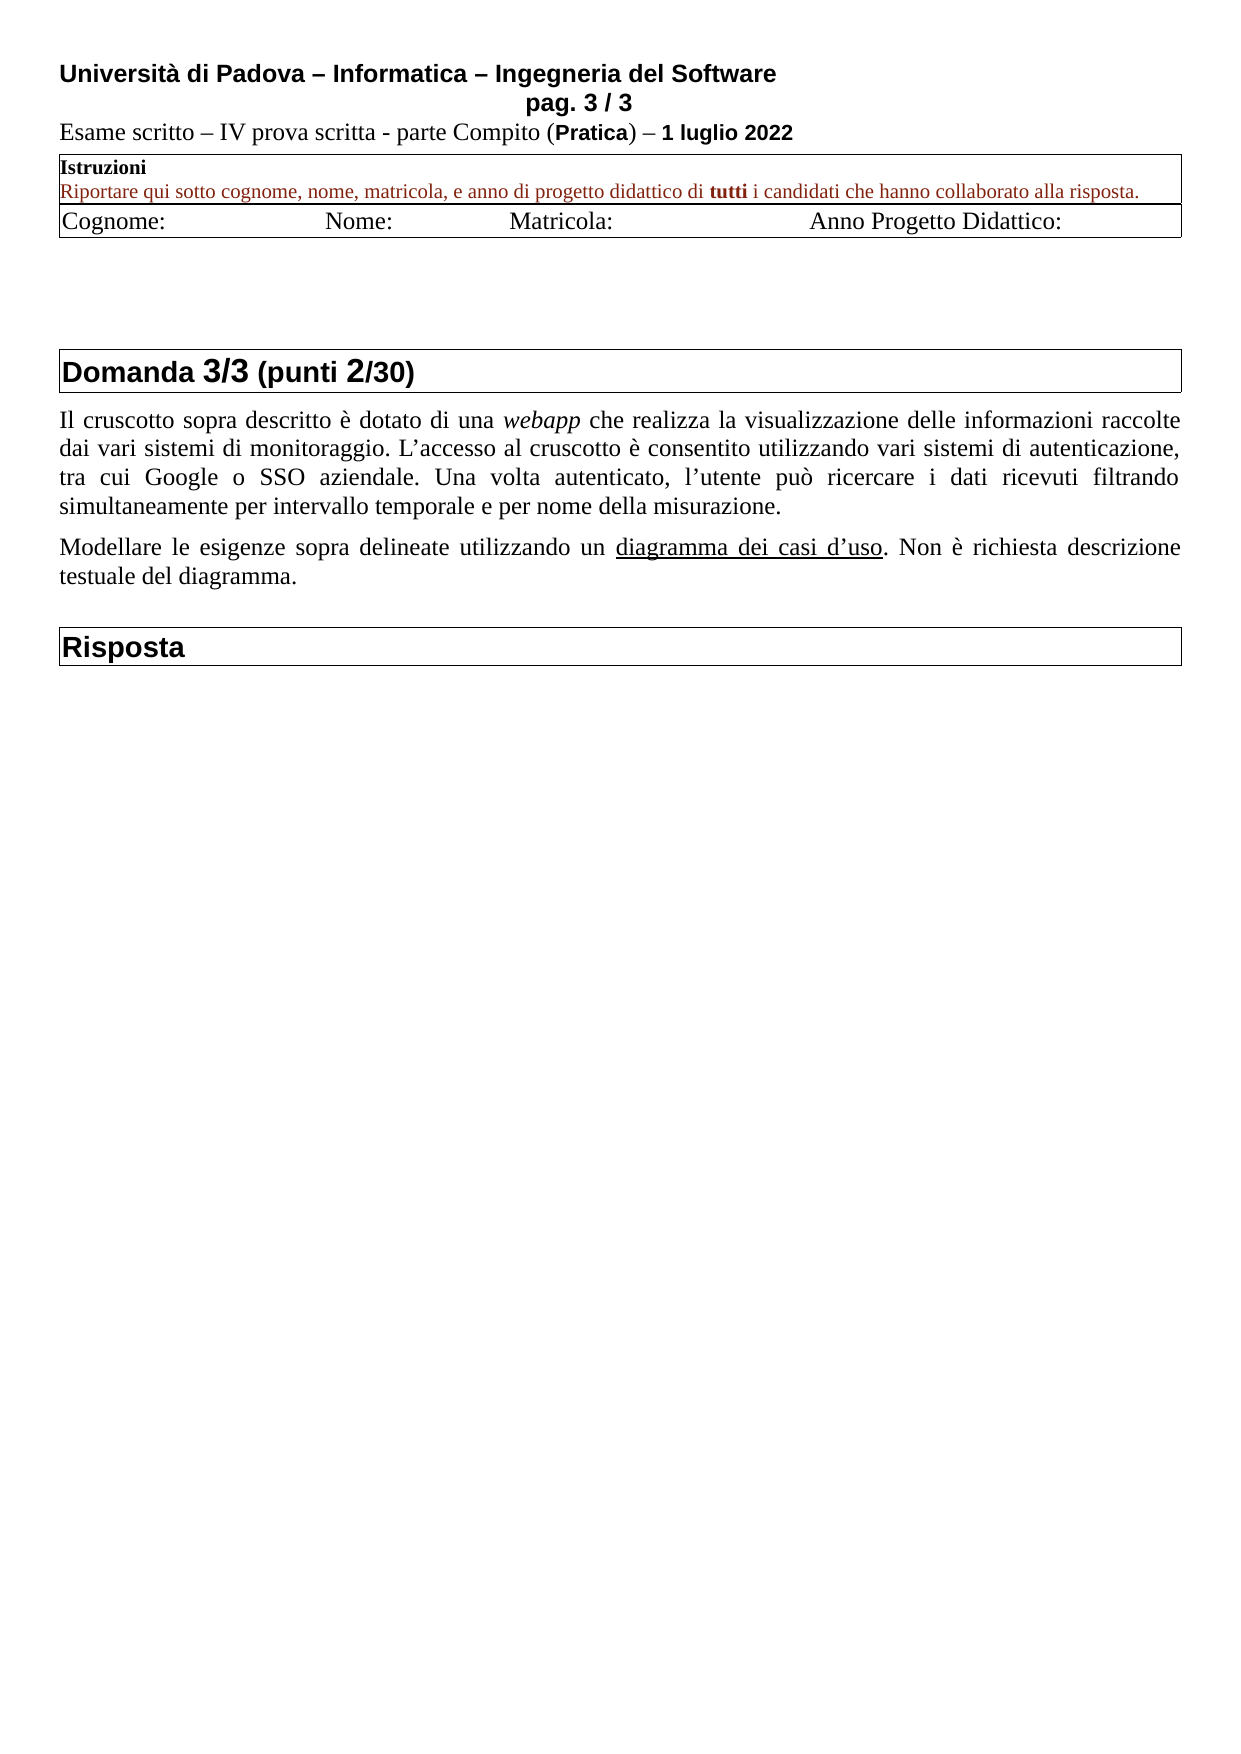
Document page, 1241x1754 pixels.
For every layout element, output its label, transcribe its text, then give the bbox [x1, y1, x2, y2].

subtitle Risposta [60, 628, 1181, 665]
text Modellare le esigenze sopra delineate utilizzando un diagramma dei casi d’uso. Non è richiesta descrizione testuale del diagramma. [59, 532, 1181, 590]
subtitle Domanda 3/3 (punti 2/30) [60, 350, 1181, 392]
text Il cruscotto sopra descritto è dotato di una webapp che realizza la visualizzazione delle informazioni raccolte dai vari sistemi di monitoraggio. L’accesso al cruscotto è consentito utilizzando vari sistemi di autenticazione, tra cui Google o SSO aziendale. Una volta autenticato, l’utente può ricercare i dati ricevuti filtrando simultaneamente per intervallo temporale e per nome della misurazione. [59, 405, 1181, 520]
